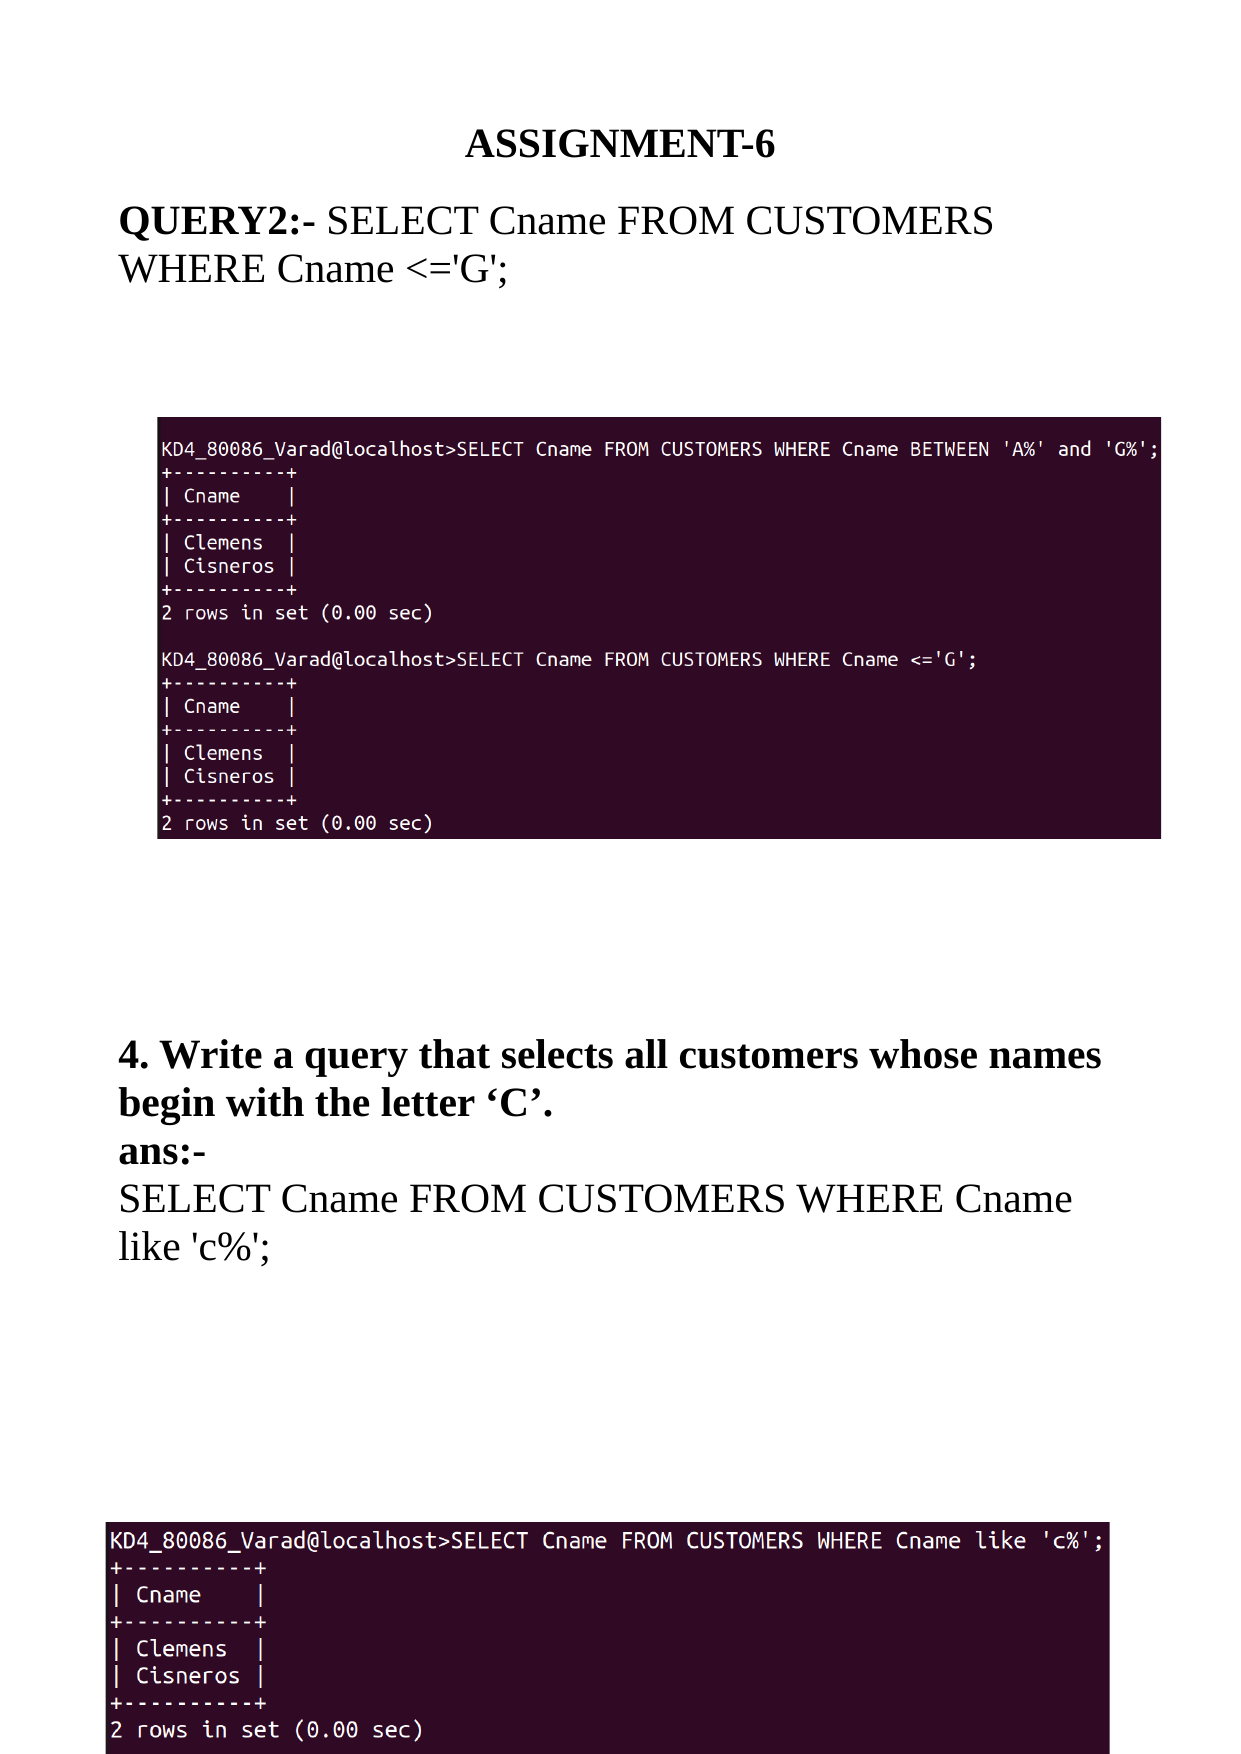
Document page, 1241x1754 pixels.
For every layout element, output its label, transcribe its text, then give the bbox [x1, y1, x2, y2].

text QUERY2:- SELECT Cname FROM CUSTOMERS WHERE Cname <='G'; 4. Write a query that selects all customers whose names begin with the letter ‘C’. ans:- SELECT Cname FROM CUSTOMERS WHERE Cname like 'c%'; [118, 196, 1122, 1509]
picture [157, 417, 1162, 839]
picture [105, 1522, 1110, 1754]
